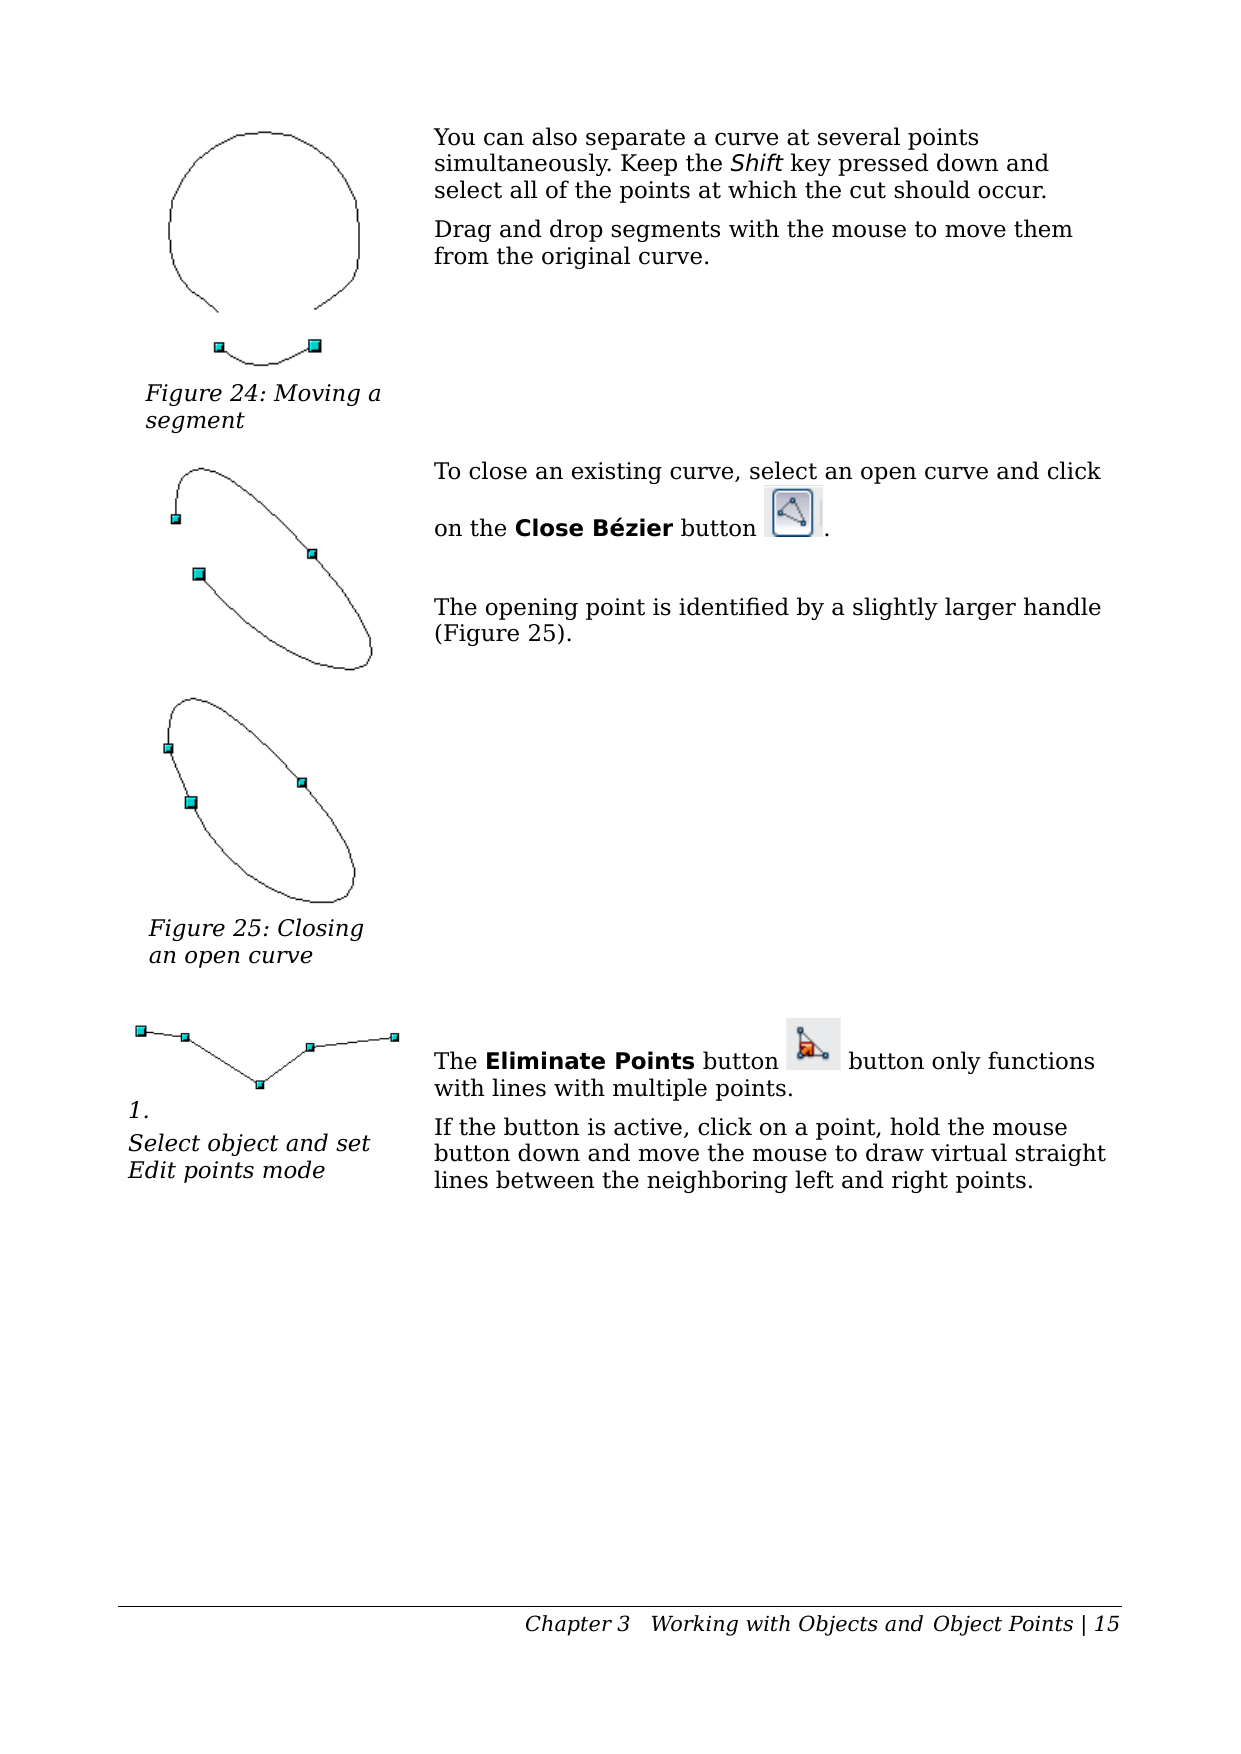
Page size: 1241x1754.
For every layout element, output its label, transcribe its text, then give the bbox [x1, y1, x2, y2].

table_cell [117, 118, 428, 452]
picture [145, 123, 385, 381]
table_cell To close an existing curve, select an open curve and click on the Close Bézier button . The opening point is identified by a slightly larger handle (Figure 25). [428, 453, 1122, 998]
table_cell [117, 453, 428, 998]
table_header [117, 1012, 428, 1189]
picture [127, 1018, 409, 1098]
picture [148, 458, 387, 916]
table_header [117, 1190, 428, 1222]
table_cell You can also separate a curve at several points simultaneously. Keep the Shift key pressed down and select all of the points at which the cut should occur. Drag and drop segments with the mouse to move them from the original curve. [428, 118, 1122, 452]
picture [786, 1018, 841, 1070]
table_header The Eliminate Points button button only functions with lines with multiple points. If the button is active, click on a point, hold the mouse button down and move the mouse to draw virtual straight lines between the neighboring left and right points. [428, 1012, 1122, 1222]
picture [764, 485, 824, 537]
